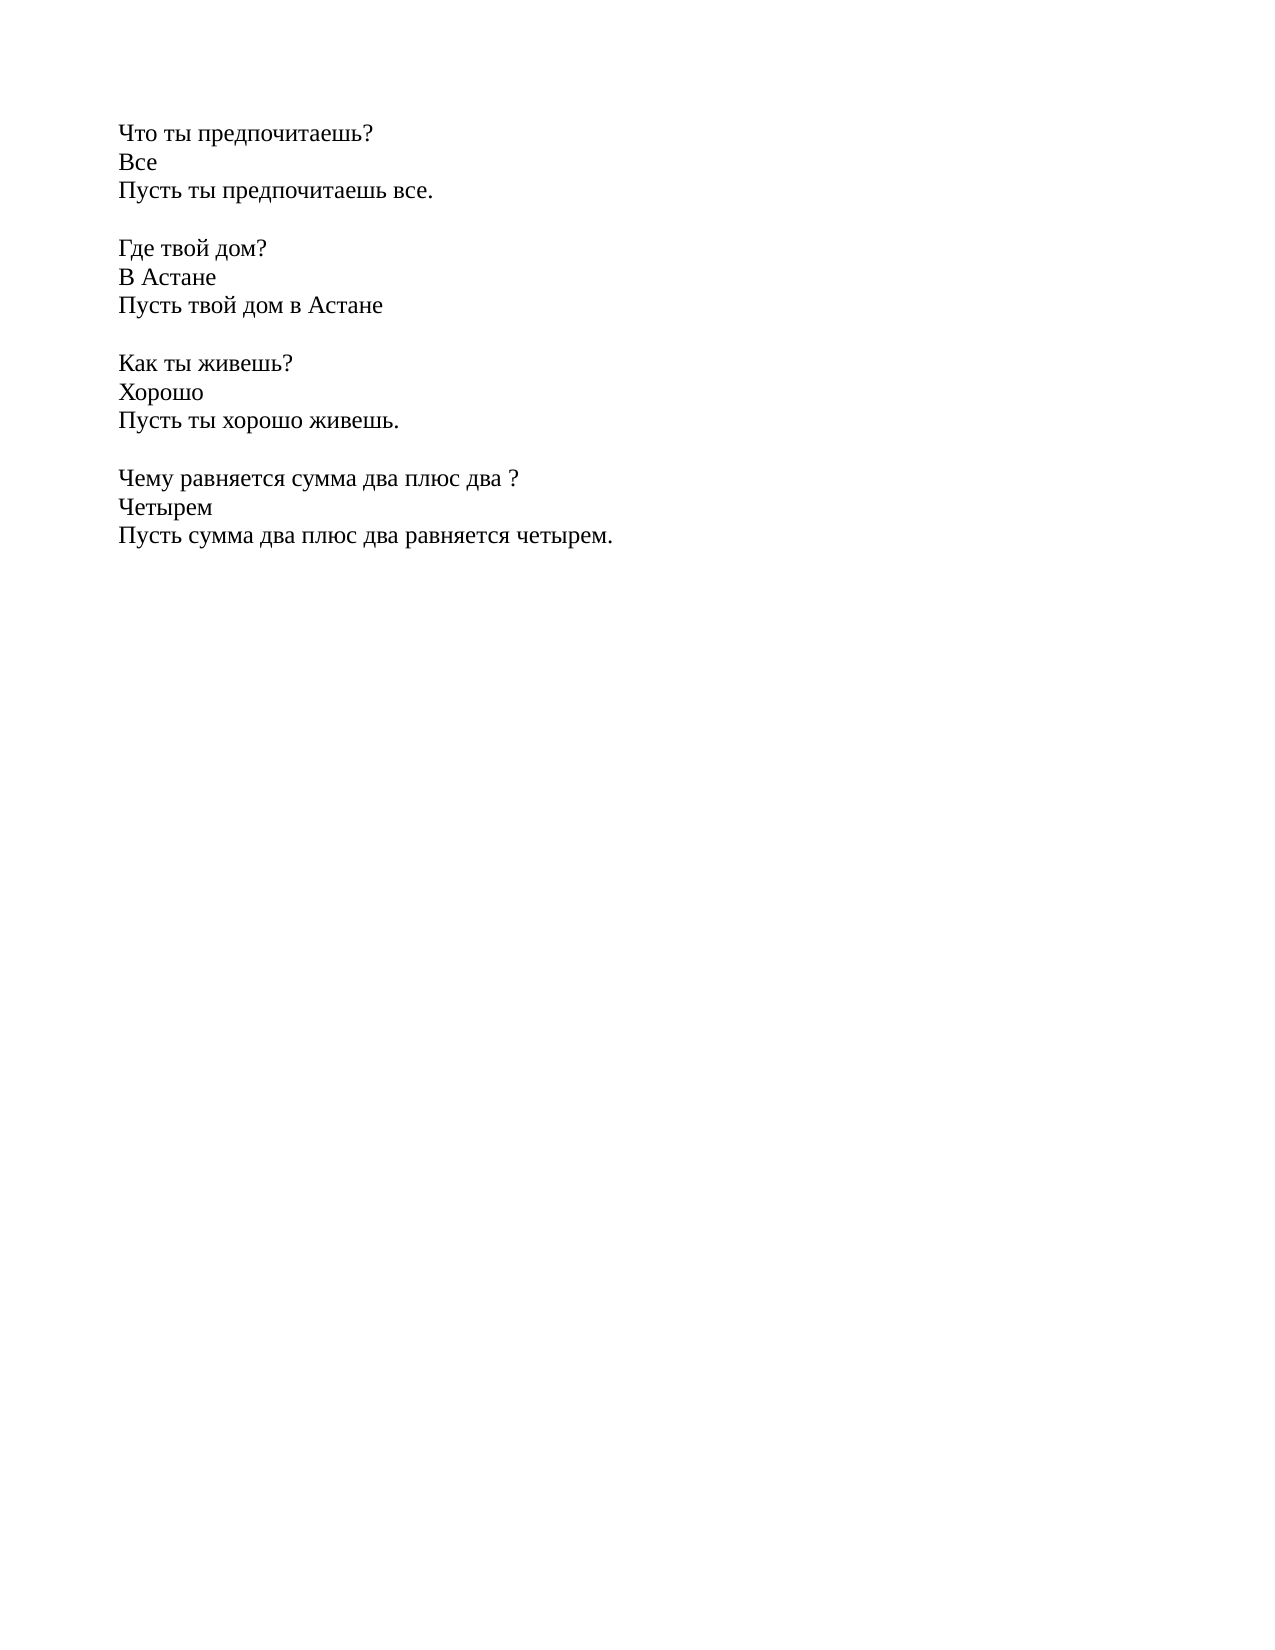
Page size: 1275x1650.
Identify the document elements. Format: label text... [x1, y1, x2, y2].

text Пусть твой дом в Астане [118, 291, 1157, 319]
text Как ты живешь? [118, 348, 1157, 377]
text Хорошо [118, 377, 1157, 406]
text Что ты предпочитаешь? [118, 118, 1157, 147]
text Пусть ты хорошо живешь. [118, 406, 1157, 434]
text Все [118, 147, 1157, 176]
text Чему равняется сумма два плюс два ? [118, 463, 1157, 492]
text Где твой дом? [118, 233, 1157, 262]
text Пусть сумма два плюс два равняется четырем. [118, 521, 1157, 549]
text Четырем [118, 492, 1157, 521]
text Пусть ты предпочитаешь все. [118, 176, 1157, 204]
text В Астане [118, 262, 1157, 291]
